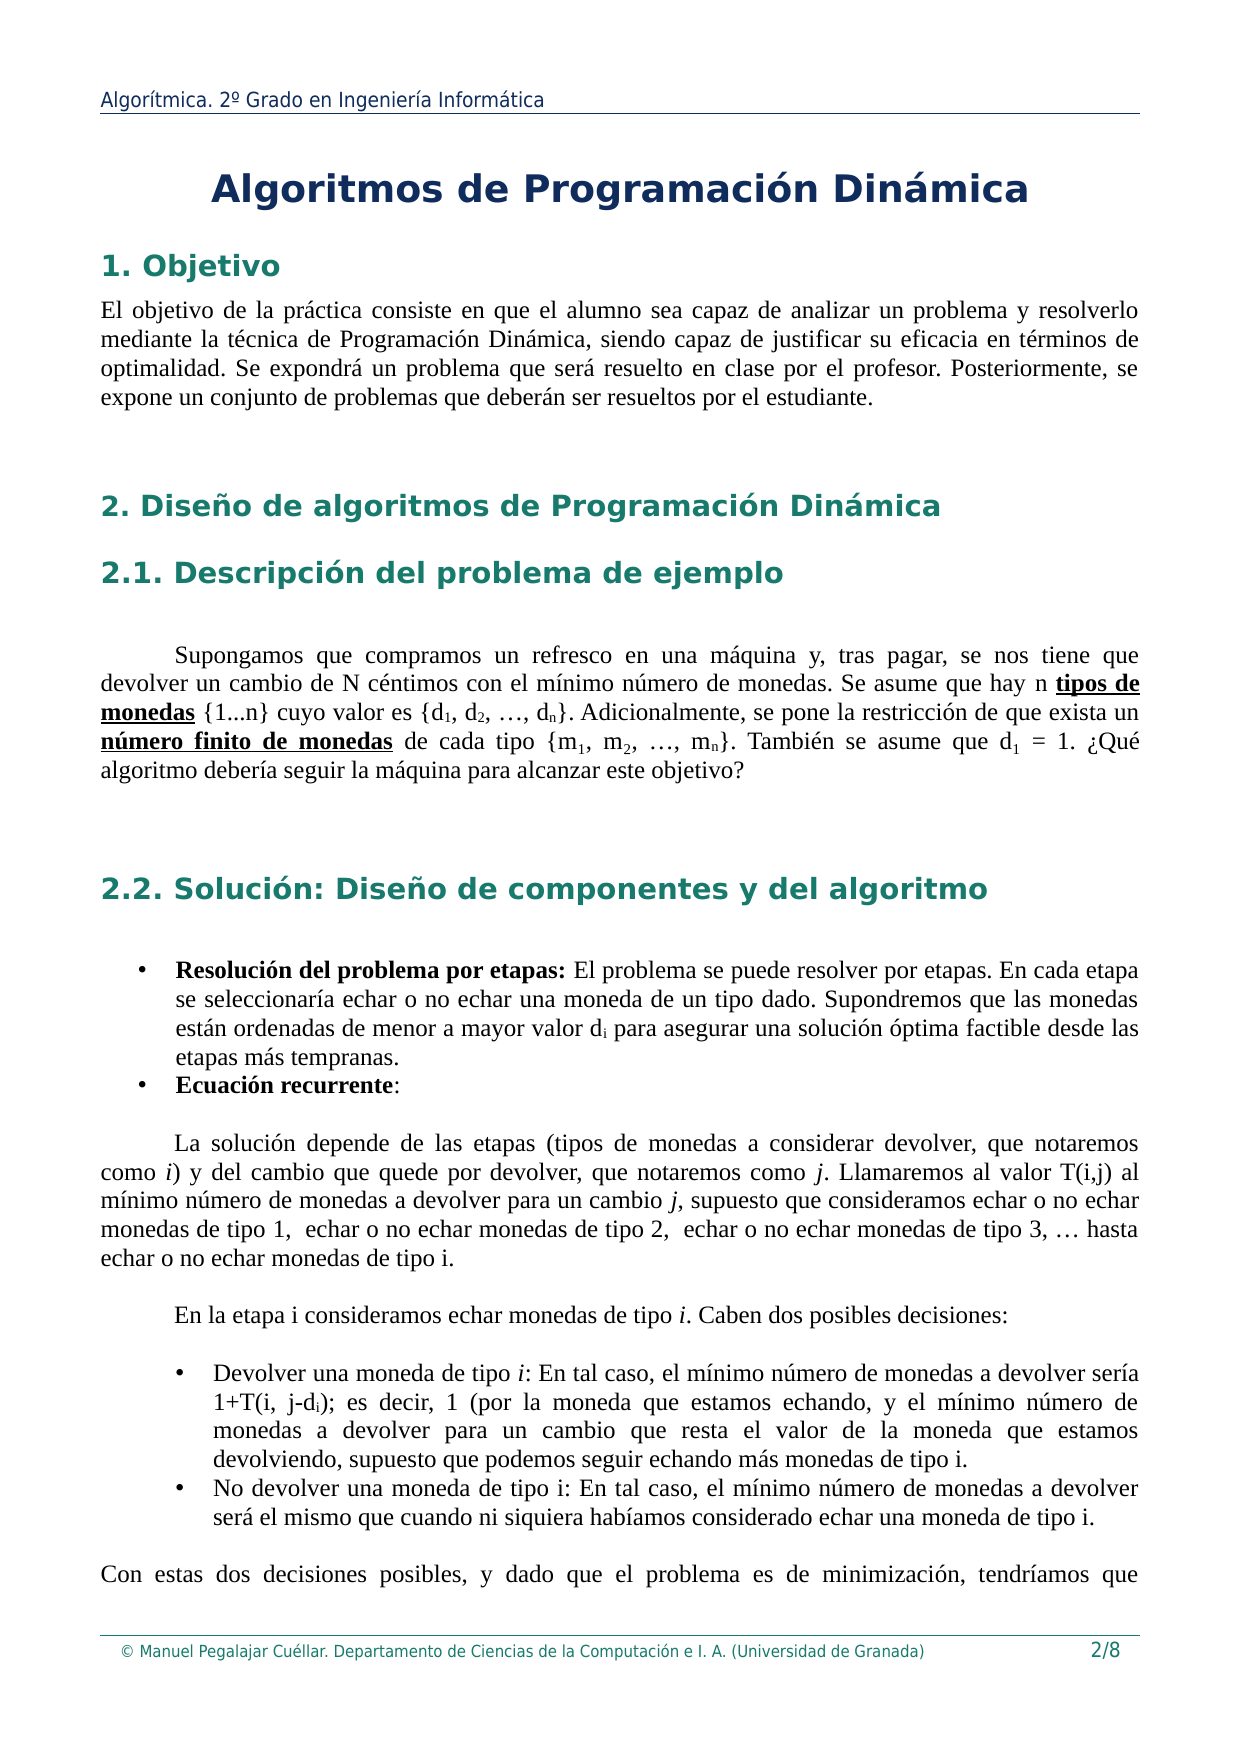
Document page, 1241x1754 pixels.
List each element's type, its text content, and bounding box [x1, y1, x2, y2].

text En la etapa i consideramos echar monedas de tipo i. Caben dos posibles decisiones: [100, 1300, 1140, 1329]
text El objetivo de la práctica consiste en que el alumno sea capaz de analizar un problema y resolverlo mediante la técnica de Programación Dinámica, siendo capaz de justificar su eficacia en términos de optimalidad. Se expondrá un problema que será resuelto en clase por el profesor. Posteriormente, se expone un conjunto de problemas que deberán ser resueltos por el estudiante. [100, 295, 1140, 410]
list Resolución del problema por etapas: El problema se puede resolver por etapas. En cada etapa se seleccionaría echar o no echar una moneda de un tipo dado. Supondremos que las monedas están ordenadas de menor a mayor valor di para asegurar una solución óptima factible desde las etapas más tempranas. [138, 955, 1140, 1070]
subtitle Objetivo [100, 249, 1140, 283]
text La solución depende de las etapas (tipos de monedas a considerar devolver, que notaremos como i) y del cambio que quede por devolver, que notaremos como j. Llamaremos al valor T(i,j) al mínimo número de monedas a devolver para un cambio j, supuesto que consideramos echar o no echar monedas de tipo 1, echar o no echar monedas de tipo 2, echar o no echar monedas de tipo 3, … hasta echar o no echar monedas de tipo i. [100, 1128, 1140, 1272]
subtitle Descripción del problema de ejemplo [100, 556, 1140, 590]
title Algoritmos de Programación Dinámica [100, 167, 1140, 211]
subtitle Diseño de algoritmos de Programación Dinámica [100, 489, 1140, 523]
list Ecuación recurrente: [138, 1070, 1140, 1099]
subtitle Solución: Diseño de componentes y del algoritmo [100, 872, 1140, 906]
list Devolver una moneda de tipo i: En tal caso, el mínimo número de monedas a devolver sería 1+T(i, j-di); es decir, 1 (por la moneda que estamos echando, y el mínimo número de monedas a devolver para un cambio que resta el valor de la moneda que estamos devolviendo, supuesto que podemos seguir echando más monedas de tipo i. [175, 1358, 1140, 1473]
list No devolver una moneda de tipo i: En tal caso, el mínimo número de monedas a devolver será el mismo que cuando ni siquiera habíamos considerado echar una moneda de tipo i. [175, 1473, 1140, 1530]
text Con estas dos decisiones posibles, y dado que el problema es de minimización, tendríamos que [100, 1559, 1140, 1588]
text Supongamos que compramos un refresco en una máquina y, tras pagar, se nos tiene que devolver un cambio de N céntimos con el mínimo número de monedas. Se asume que hay n tipos de monedas {1...n} cuyo valor es {d1, d2, …, dn}. Adicionalmente, se pone la restricción de que exista un número finito de monedas de cada tipo {m₁, m₂, …, mn}. También se asume que d₁ = 1. ¿Qué algoritmo debería seguir la máquina para alcanzar este objetivo? [100, 640, 1140, 783]
